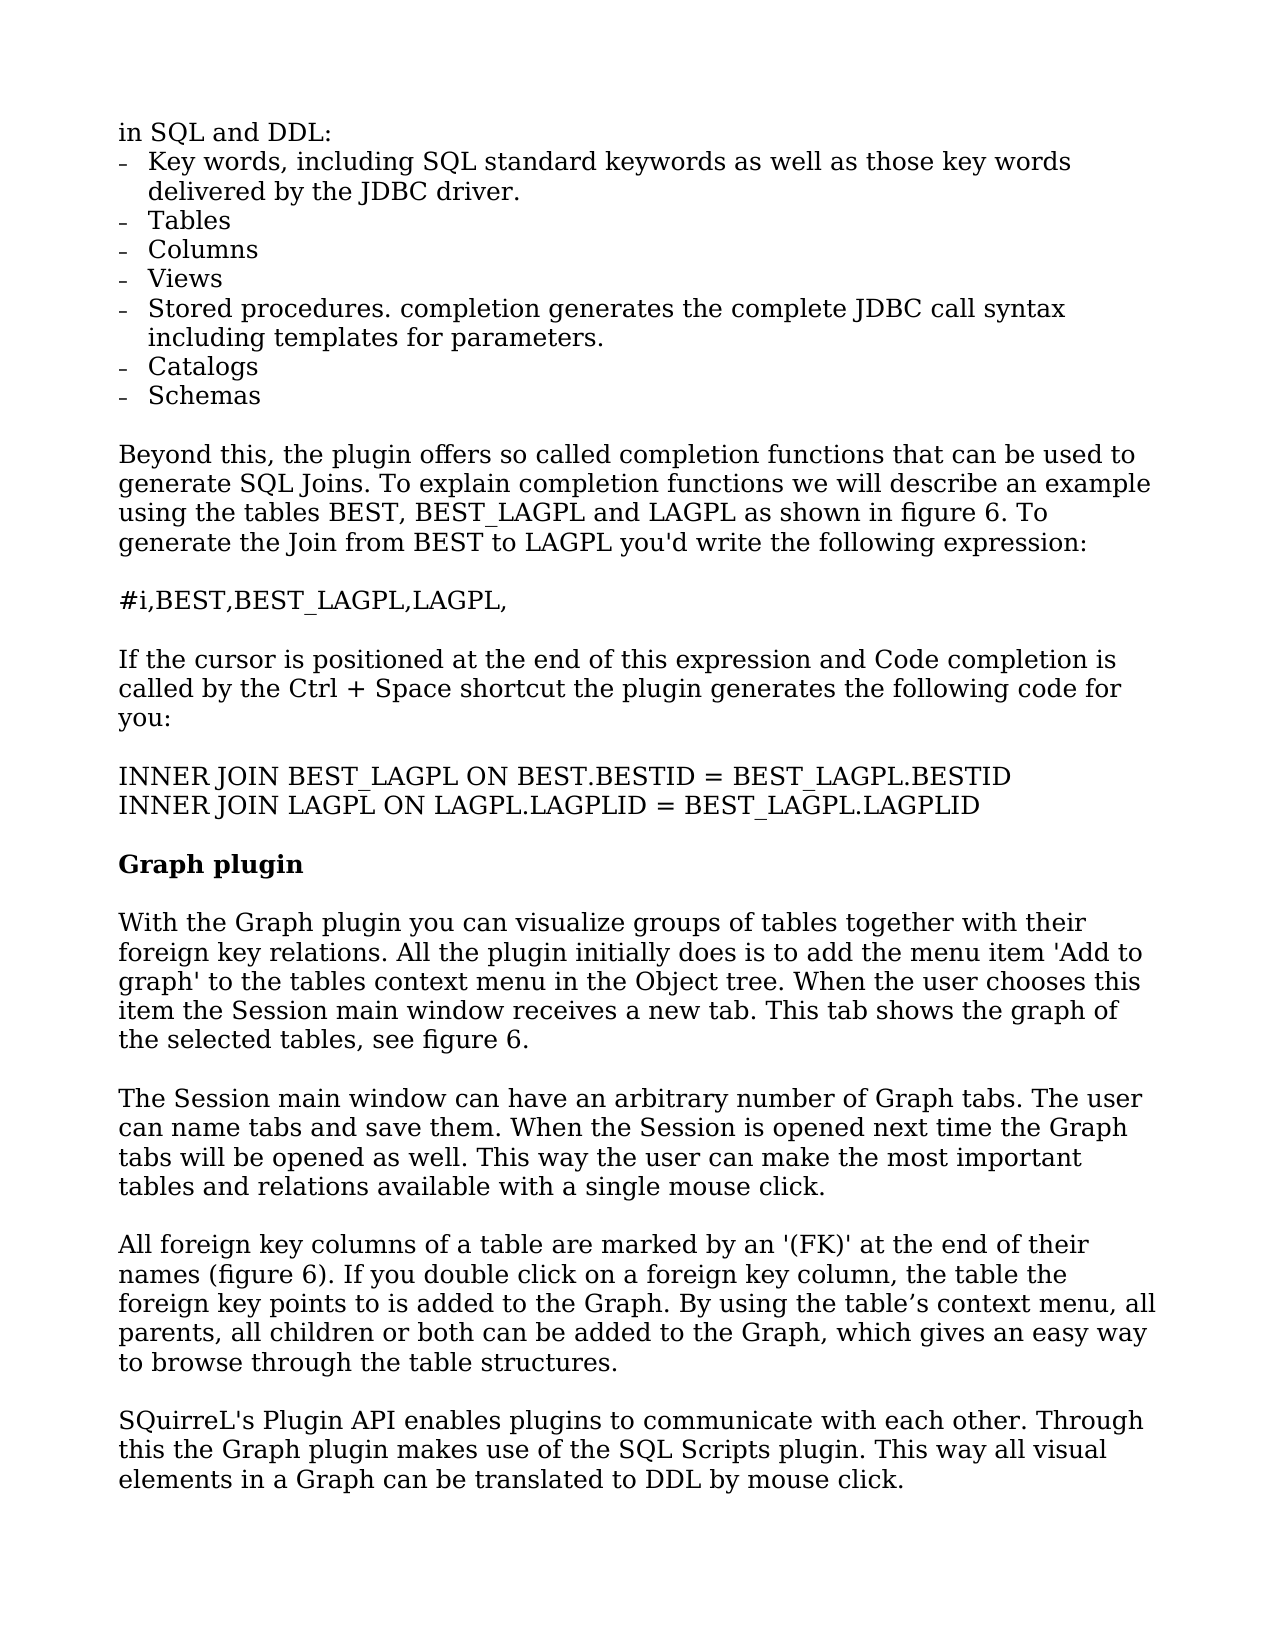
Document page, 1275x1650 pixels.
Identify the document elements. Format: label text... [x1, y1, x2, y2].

list Views [118, 264, 1157, 294]
text INNER JOIN BEST_LAGPL ON BEST.BESTID = BEST_LAGPL.BESTID [118, 762, 1157, 791]
list Tables [118, 206, 1157, 235]
text If the cursor is positioned at the end of this expression and Code completion is called by the Ctrl + Space shortcut the plugin generates the following code for you: [118, 645, 1157, 733]
text The Session main window can have an arbitrary number of Graph tabs. The user can name tabs and save them. When the Session is opened next time the Graph tabs will be opened as well. This way the user can make the most important tables and relations available with a single mouse click. [118, 1084, 1157, 1201]
text INNER JOIN LAGPL ON LAGPL.LAGPLID = BEST_LAGPL.LAGPLID [118, 791, 1157, 821]
list Catalogs [118, 352, 1157, 382]
list Columns [118, 235, 1157, 264]
list Schemas [118, 382, 1157, 411]
text Beyond this, the plugin offers so called completion functions that can be used to generate SQL Joins. To explain completion functions we will describe an example using the tables BEST, BEST_LAGPL and LAGPL as shown in figure 6. To generate the Join from BEST to LAGPL you'd write the following expression: [118, 440, 1157, 557]
text in SQL and DDL: [118, 118, 1157, 147]
text #i,BEST,BEST_LAGPL,LAGPL, [118, 586, 1157, 616]
text With the Graph plugin you can visualize groups of tables together with their foreign key relations. All the plugin initially does is to add the menu item 'Add to graph' to the tables context menu in the Object tree. When the user chooses this item the Session main window receives a new tab. This tab shows the graph of the selected tables, see figure 6. [118, 909, 1157, 1055]
list Key words, including SQL standard keywords as well as those key words delivered by the JDBC driver. [118, 147, 1157, 206]
text All foreign key columns of a table are marked by an '(FK)' at the end of their names (figure 6). If you double click on a foreign key column, the table the foreign key points to is added to the Graph. By using the table’s context menu, all parents, all children or both can be added to the Graph, which gives an easy way to browse through the table structures. [118, 1231, 1157, 1377]
text Graph plugin [118, 850, 1157, 879]
text SQuirreL's Plugin API enables plugins to communicate with each other. Through this the Graph plugin makes use of the SQL Scripts plugin. This way all visual elements in a Graph can be translated to DDL by mouse click. [118, 1406, 1157, 1494]
list Stored procedures. completion generates the complete JDBC call syntax including templates for parameters. [118, 294, 1157, 352]
